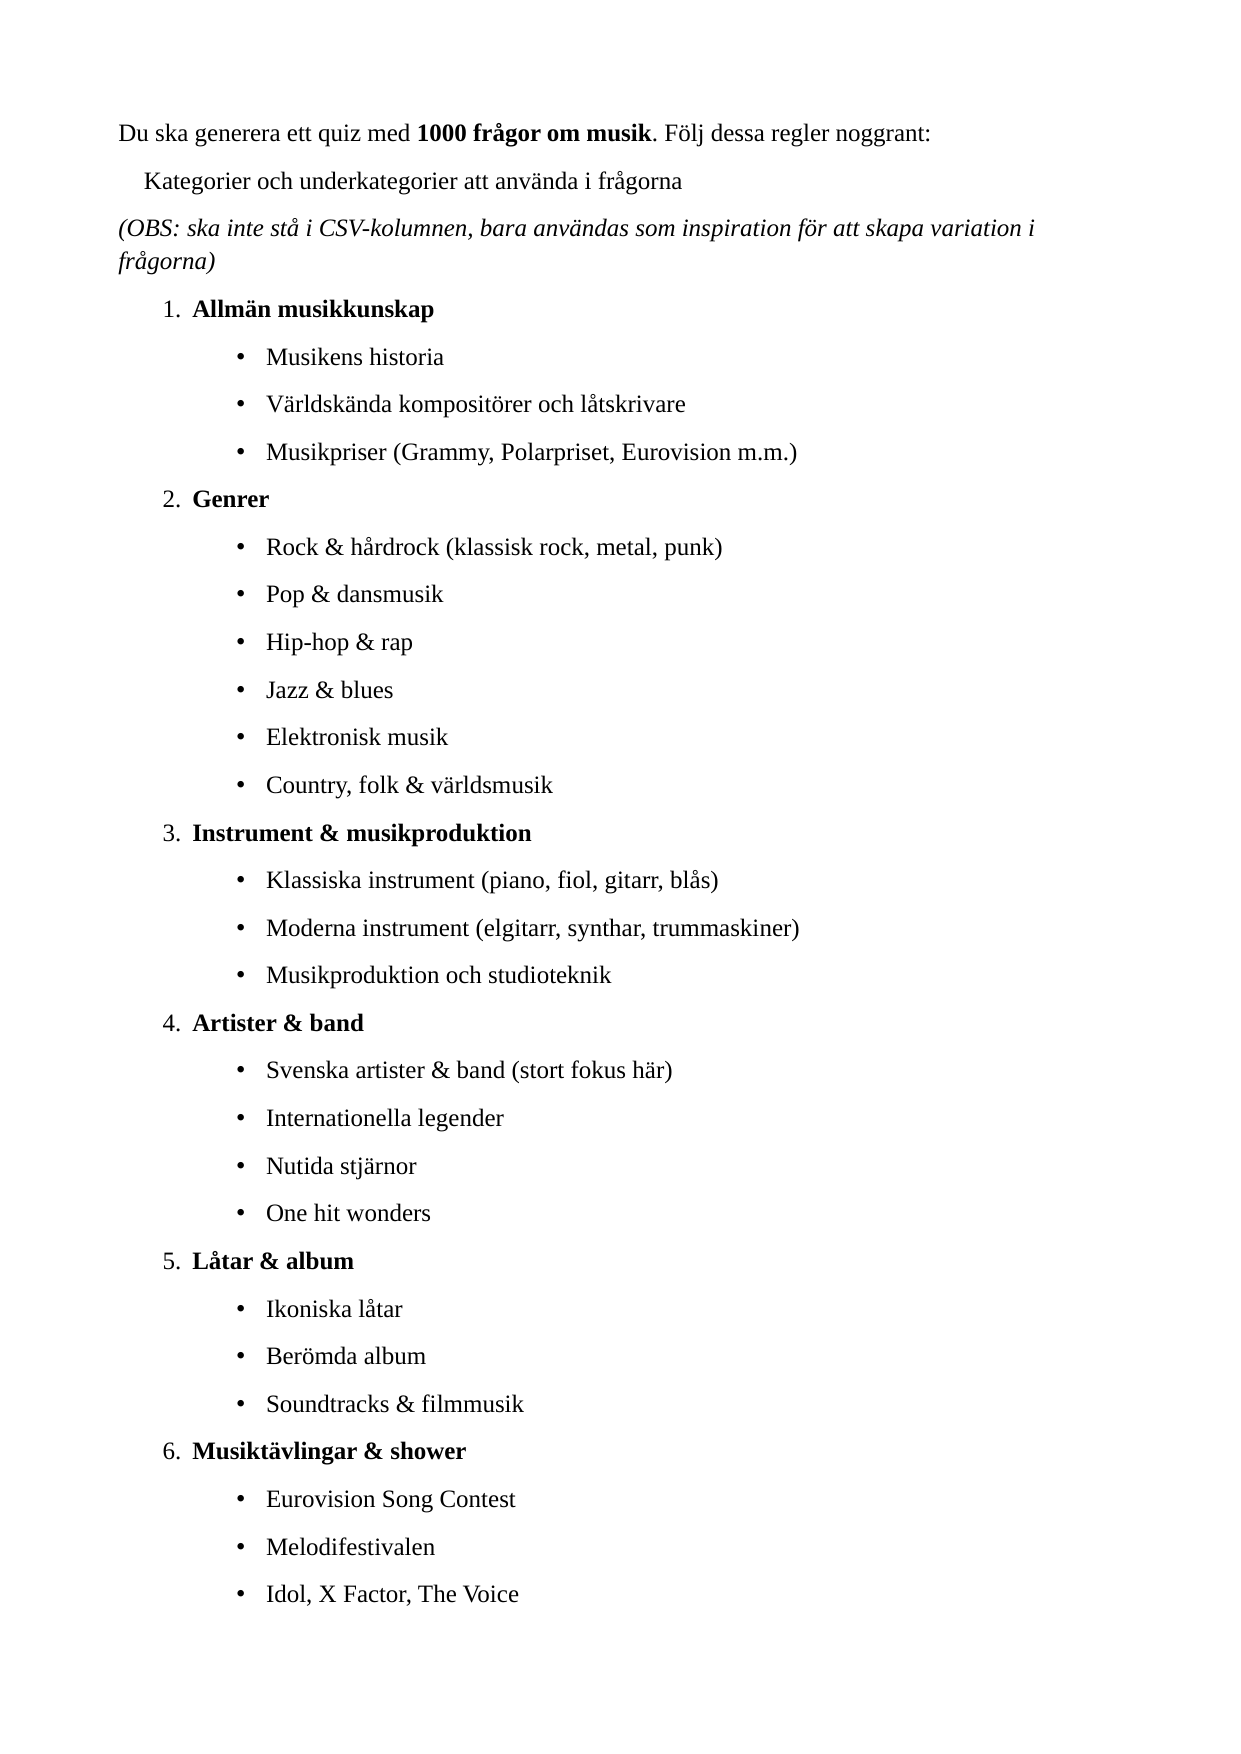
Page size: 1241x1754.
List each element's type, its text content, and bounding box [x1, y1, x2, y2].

list Hip-hop & rap [236, 627, 1122, 656]
list Klassiska instrument (piano, fiol, gitarr, blås) [236, 865, 1122, 894]
list Artister & band [162, 1008, 1122, 1037]
list Pop & dansmusik [236, 579, 1122, 608]
list Melodifestivalen [236, 1532, 1122, 1560]
list Berömda album [236, 1341, 1122, 1370]
list Musikens historia [236, 342, 1122, 370]
list Musikproduktion och studioteknik [236, 960, 1122, 989]
list Världskända kompositörer och låtskrivare [236, 389, 1122, 418]
list Låtar & album [162, 1246, 1122, 1275]
list Nutida stjärnor [236, 1151, 1122, 1179]
list Ikoniska låtar [236, 1294, 1122, 1322]
list Idol, X Factor, The Voice [236, 1579, 1122, 1608]
list Soundtracks & filmmusik [236, 1389, 1122, 1418]
text Du ska generera ett quiz med 1000 frågor om musik. Följ dessa regler noggrant: [118, 118, 1122, 147]
list One hit wonders [236, 1198, 1122, 1227]
text 📌 Kategorier och underkategorier att använda i frågorna [118, 166, 1122, 194]
list Instrument & musikproduktion [162, 818, 1122, 846]
list Genrer [162, 484, 1122, 513]
list Elektronisk musik [236, 722, 1122, 751]
list Musikpriser (Grammy, Polarpriset, Eurovision m.m.) [236, 437, 1122, 466]
list Svenska artister & band (stort fokus här) [236, 1056, 1122, 1084]
list Eurovision Song Contest [236, 1484, 1122, 1513]
list Allmän musikkunskap [162, 294, 1122, 323]
list Moderna instrument (elgitarr, synthar, trummaskiner) [236, 913, 1122, 942]
list Musiktävlingar & shower [162, 1436, 1122, 1465]
list Rock & hårdrock (klassisk rock, metal, punk) [236, 532, 1122, 561]
text (OBS: ska inte stå i CSV-kolumnen, bara användas som inspiration för att skapa variation i frågorna) [118, 213, 1122, 275]
list Internationella legender [236, 1103, 1122, 1132]
list Jazz & blues [236, 675, 1122, 703]
list Country, folk & världsmusik [236, 770, 1122, 799]
